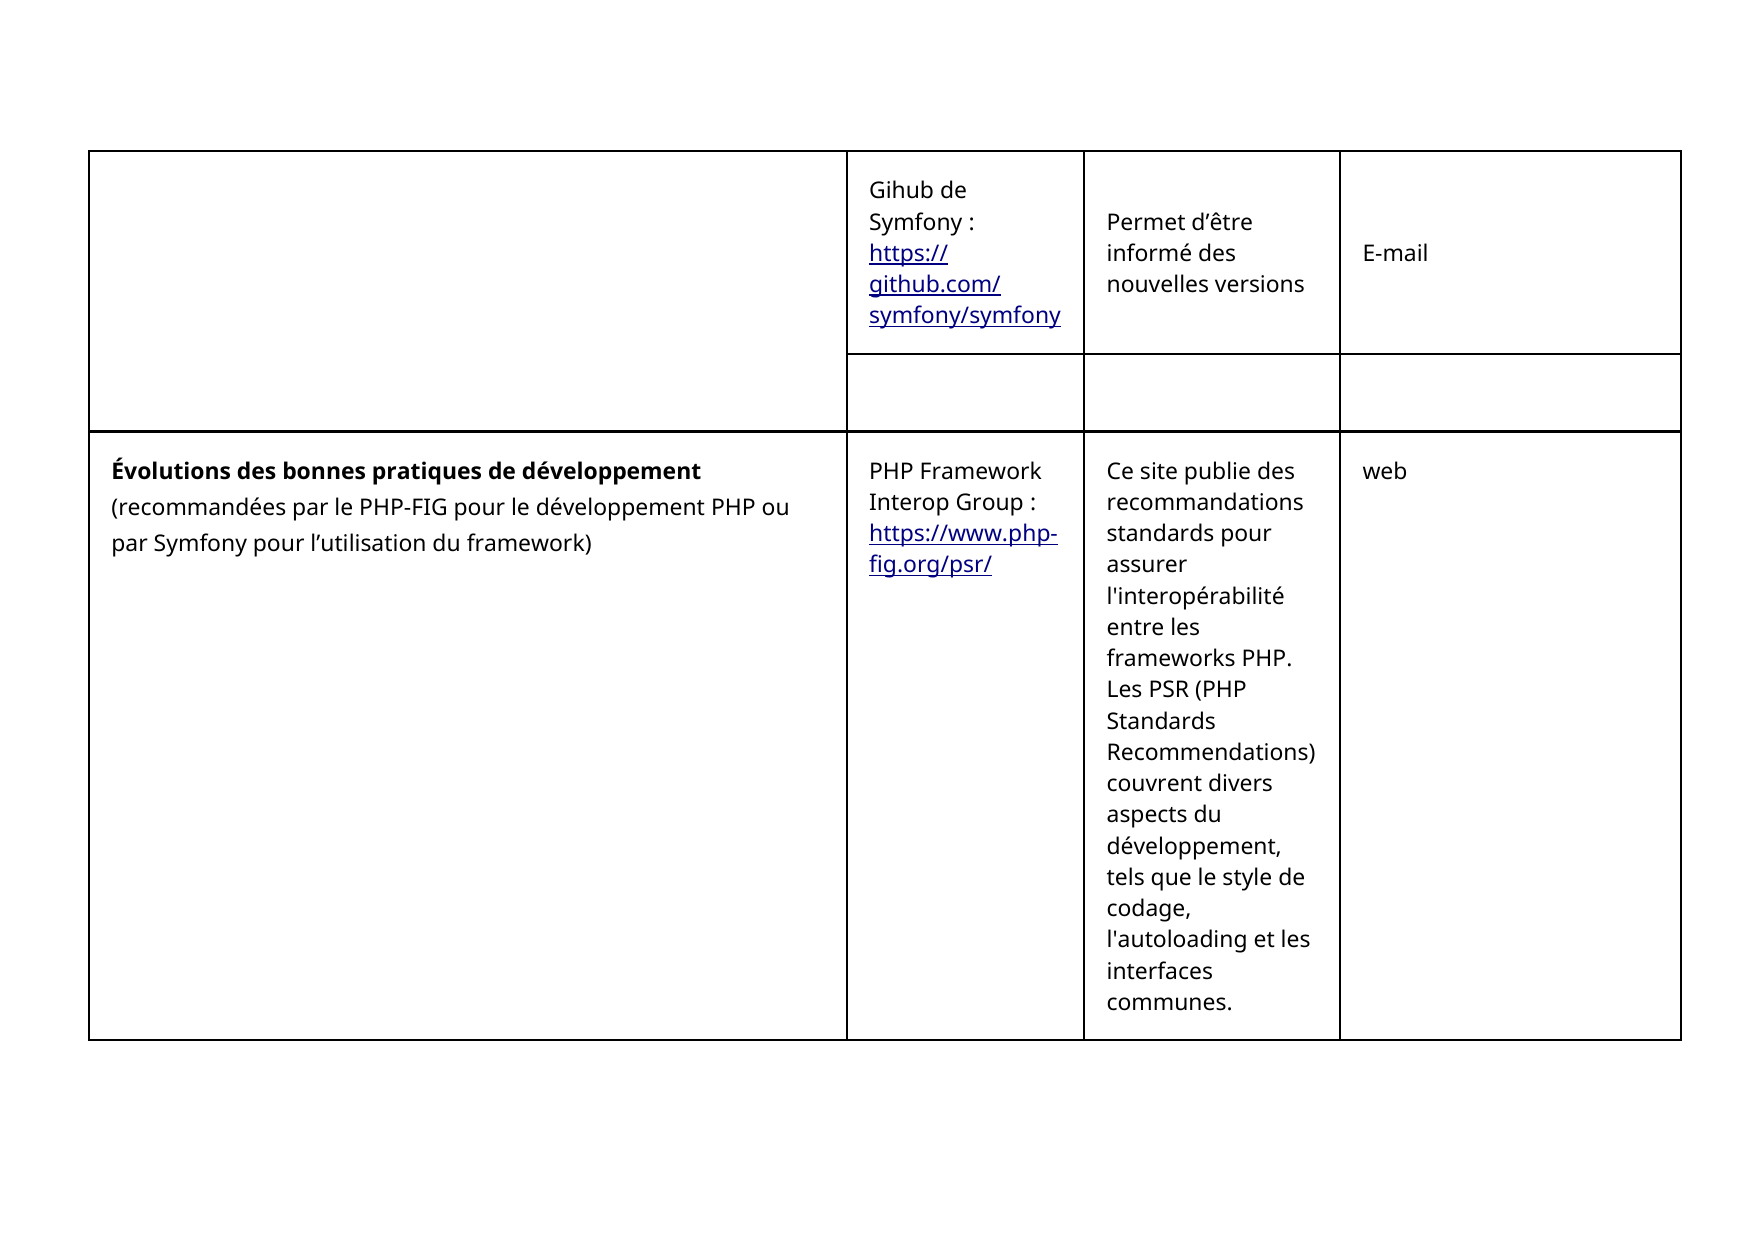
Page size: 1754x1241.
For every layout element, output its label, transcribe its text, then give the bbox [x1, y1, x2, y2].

table_cell PHP Framework Interop Group : https://www.php-fig.org/psr/ [848, 433, 1083, 1039]
table_cell Gihub de Symfony : https://github.com/symfony/symfony [848, 152, 1083, 353]
table_cell Permet d’être informé des nouvelles versions [1085, 152, 1339, 353]
table_cell Ce site publie des recommandations standards pour assurer l'interopérabilité entre les frameworks PHP. Les PSR (PHP Standards Recommendations) couvrent divers aspects du développement, tels que le style de codage, l'autoloading et les interfaces communes. [1085, 433, 1339, 1039]
table_cell Évolutions des bonnes pratiques de développement (recommandées par le PHP-FIG pour le développement PHP ou par Symfony pour l’utilisation du framework) [90, 433, 846, 1039]
table_cell [1341, 355, 1680, 430]
table_cell web [1341, 433, 1680, 1039]
table_cell E-mail [1341, 152, 1680, 353]
table_cell [1085, 355, 1339, 430]
table_cell [848, 355, 1083, 430]
